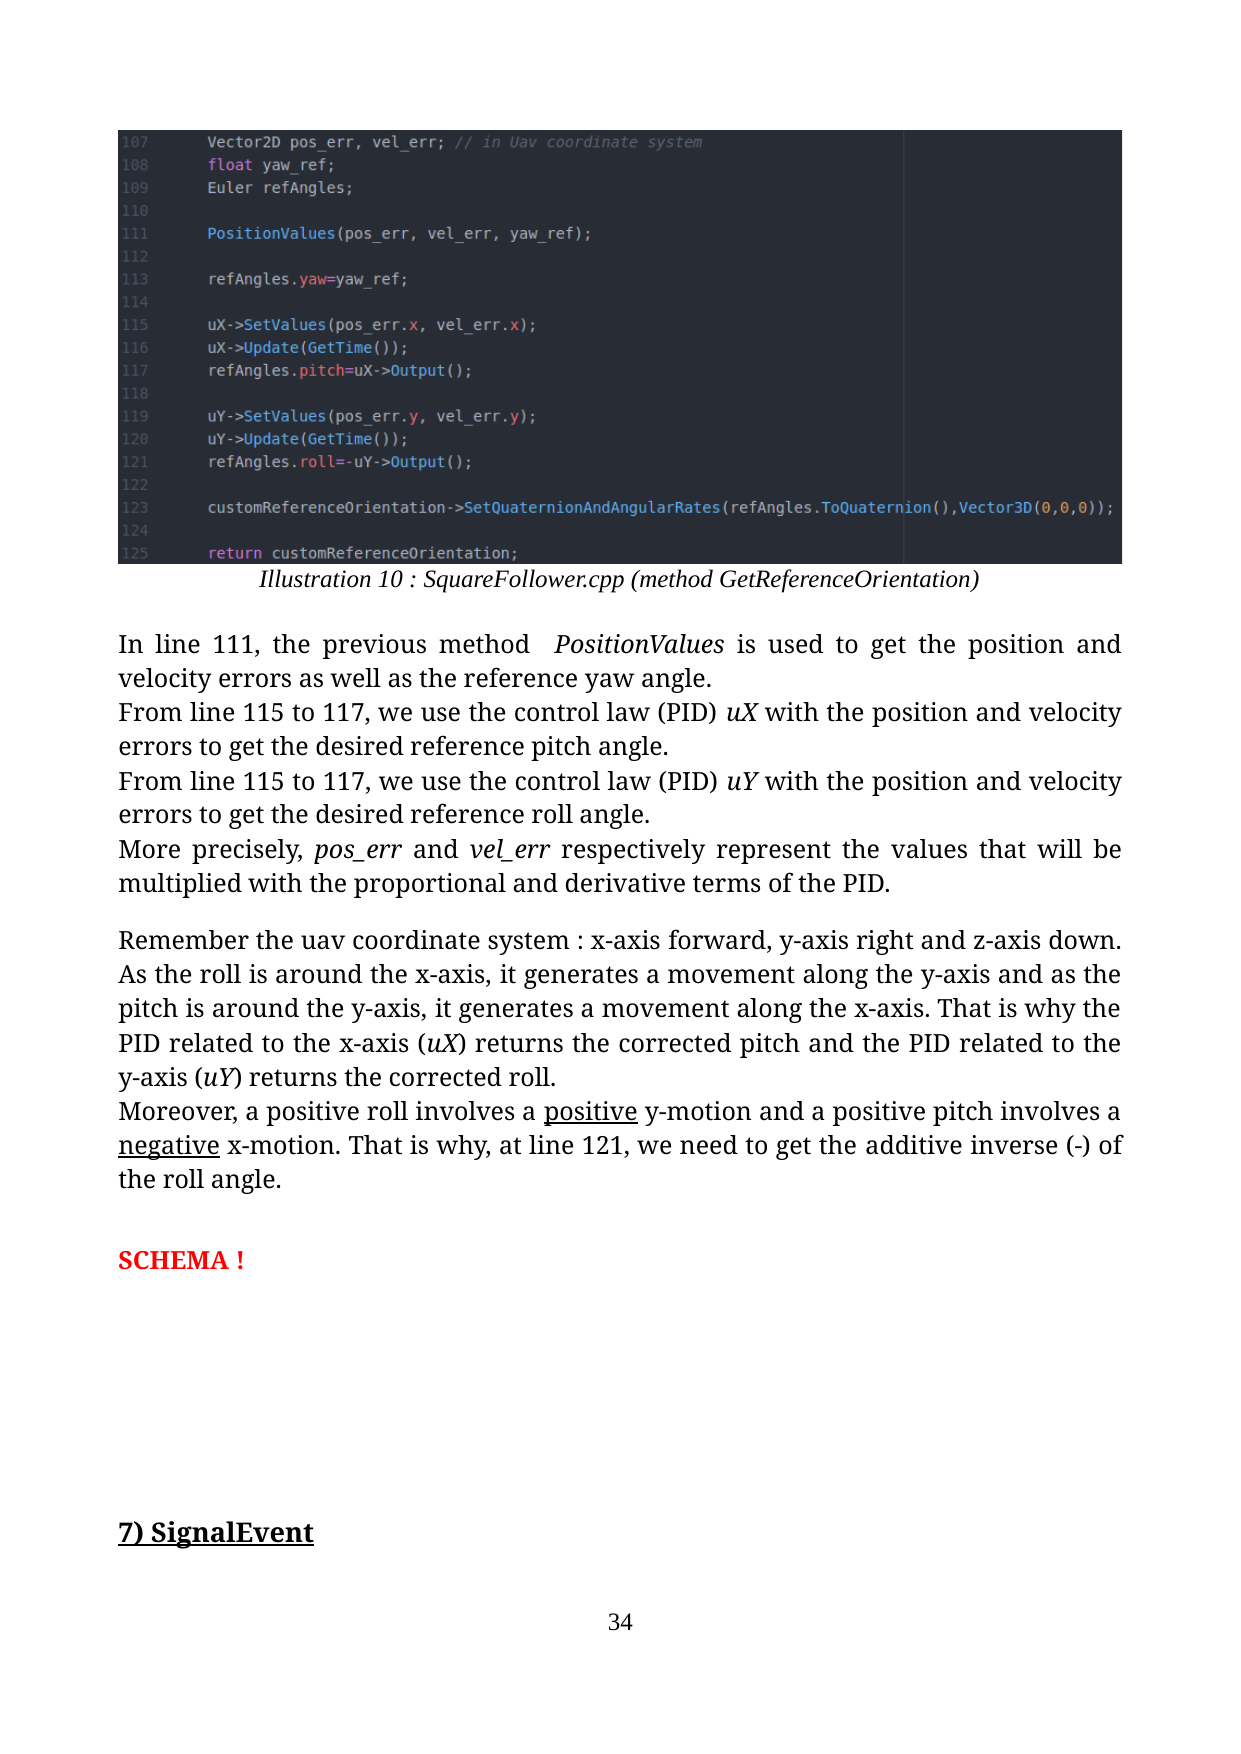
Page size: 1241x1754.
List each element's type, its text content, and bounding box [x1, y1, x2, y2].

text More precisely, pos_err and vel_err respectively represent the values that will be multiplied with the proportional and derivative terms of the PID. [118, 831, 1122, 899]
text In line 111, the previous method PositionValues is used to get the position and velocity errors as well as the reference yaw angle. [118, 627, 1122, 695]
text 7) SignalEvent [118, 1513, 1122, 1550]
picture [118, 130, 1123, 564]
text Remember the uav coordinate system : x-axis forward, y-axis right and z-axis down. As the roll is around the x-axis, it generates a movement along the y-axis and as the pitch is around the y-axis, it generates a movement along the x-axis. That is why the PID related to the x-axis (uX) returns the corrected pitch and the PID related to the y-axis (uY) returns the corrected roll. [118, 923, 1122, 1093]
text SCHEMA ! [118, 1243, 1122, 1277]
text From line 115 to 117, we use the control law (PID) uY with the position and velocity errors to get the desired reference roll angle. [118, 763, 1122, 831]
text Moreover, a positive roll involves a positive y-motion and a positive pitch involves a negative x-motion. That is why, at line 121, we need to get the additive inverse (-) of the roll angle. [118, 1093, 1122, 1196]
text From line 115 to 117, we use the control law (PID) uX with the position and velocity errors to get the desired reference pitch angle. [118, 695, 1122, 763]
text Illustration 10 : SquareFollower.cpp (method GetReferenceOrientation) [118, 564, 1122, 593]
